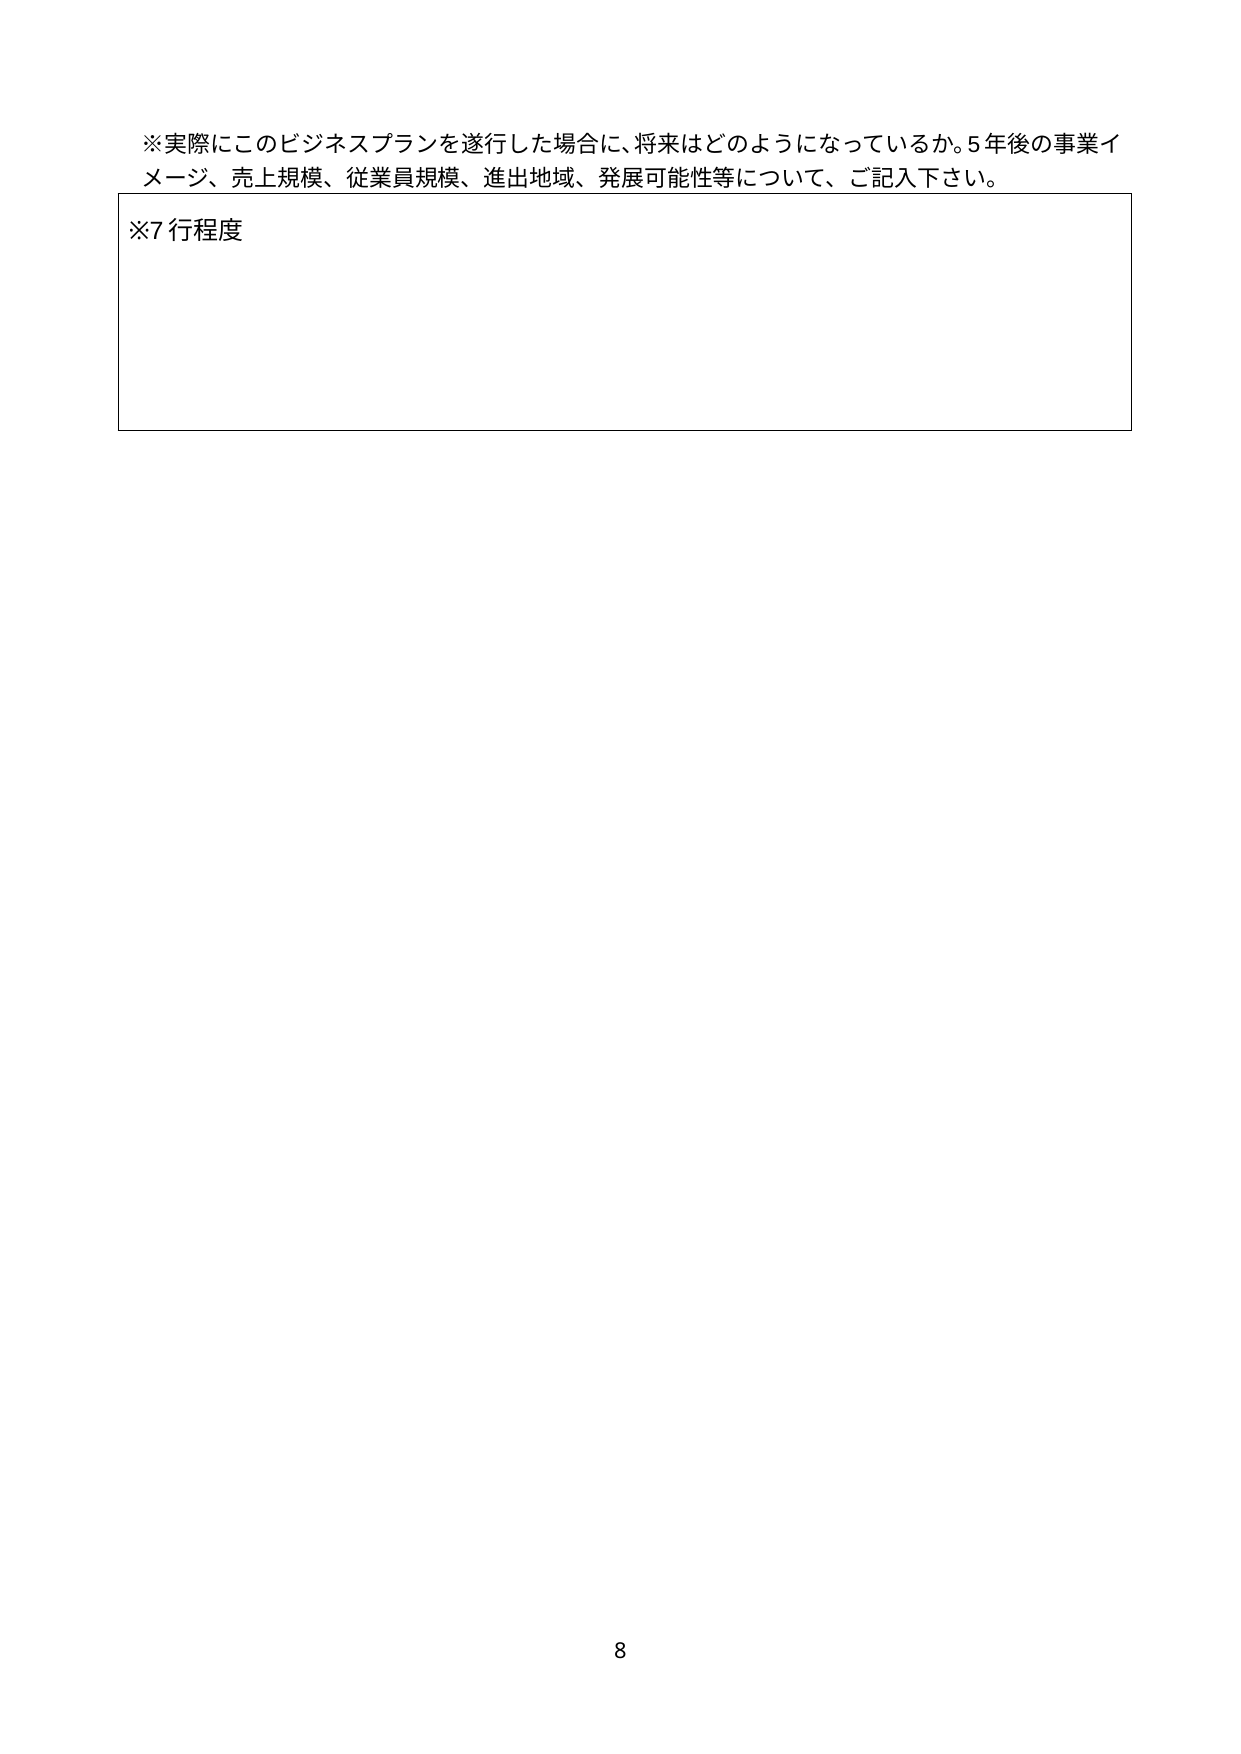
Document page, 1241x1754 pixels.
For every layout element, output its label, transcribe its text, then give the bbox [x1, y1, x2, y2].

table_header ※7行程度 [119, 194, 1131, 429]
text ※実際にこのビジネスプランを遂行した場合に、将来はどのようになっているか。5年後の事業イメージ、売上規模、従業員規模、進出地域、発展可能性等について、ご記入下さい。 [118, 125, 1122, 193]
